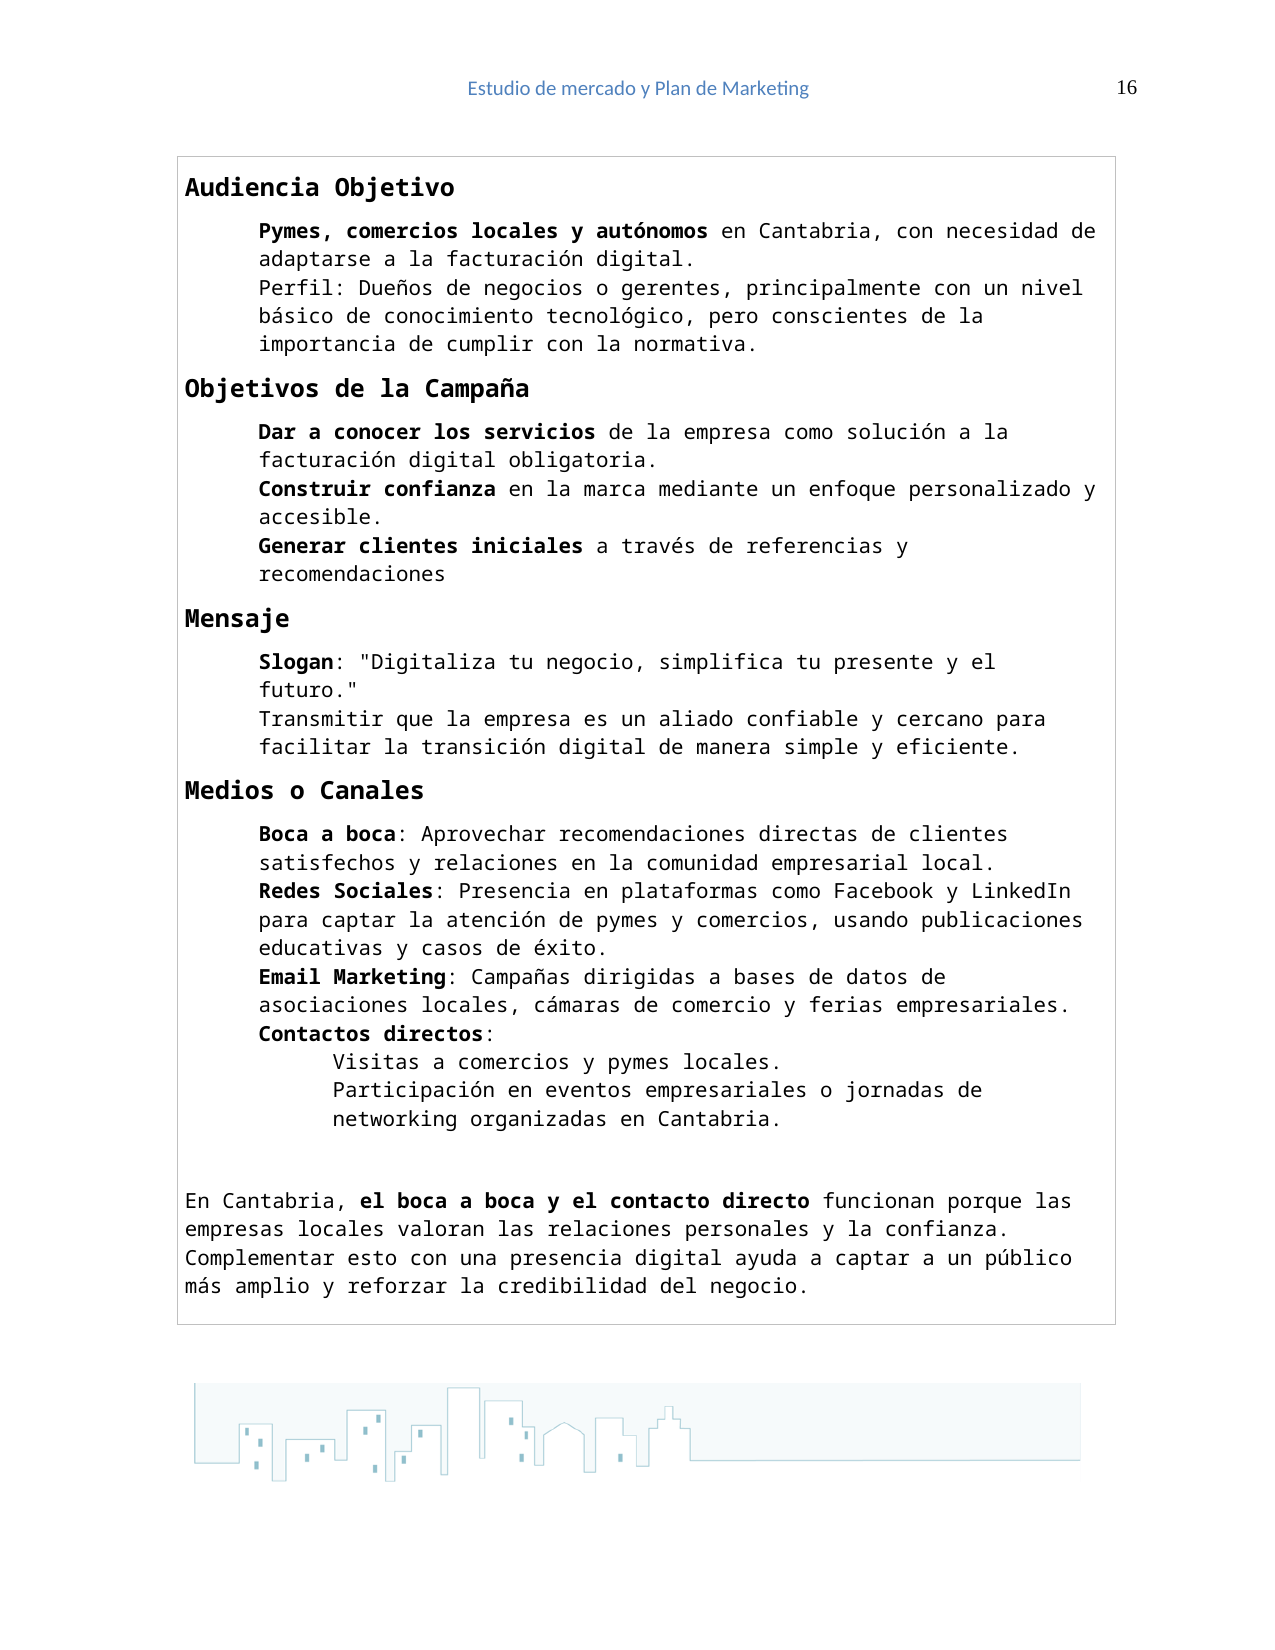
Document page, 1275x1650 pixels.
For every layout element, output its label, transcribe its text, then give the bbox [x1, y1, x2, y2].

table_header Audiencia Objetivo Pymes, comercios locales y autónomos en Cantabria, con necesidad de adaptarse a la facturación digital. Perfil: Dueños de negocios o gerentes, principalmente con un nivel básico de conocimiento tecnológico, pero conscientes de la importancia de cumplir con la normativa. Objetivos de la Campaña Dar a conocer los servicios de la empresa como solución a la facturación digital obligatoria. Construir confianza en la marca mediante un enfoque personalizado y accesible. Generar clientes iniciales a través de referencias y recomendaciones Mensaje Slogan: "Digitaliza tu negocio, simplifica tu presente y el futuro." Transmitir que la empresa es un aliado confiable y cercano para facilitar la transición digital de manera simple y eficiente. Medios o Canales Boca a boca: Aprovechar recomendaciones directas de clientes satisfechos y relaciones en la comunidad empresarial local. Redes Sociales: Presencia en plataformas como Facebook y LinkedIn para captar la atención de pymes y comercios, usando publicaciones educativas y casos de éxito. Email Marketing: Campañas dirigidas a bases de datos de asociaciones locales, cámaras de comercio y ferias empresariales. Contactos directos: Visitas a comercios y pymes locales. Participación en eventos empresariales o jornadas de networking organizadas en Cantabria. En Cantabria, el boca a boca y el contacto directo funcionan porque las empresas locales valoran las relaciones personales y la confianza. Complementar esto con una presencia digital ayuda a captar a un público más amplio y reforzar la credibilidad del negocio. [178, 157, 1115, 1324]
picture [193, 1383, 1081, 1482]
